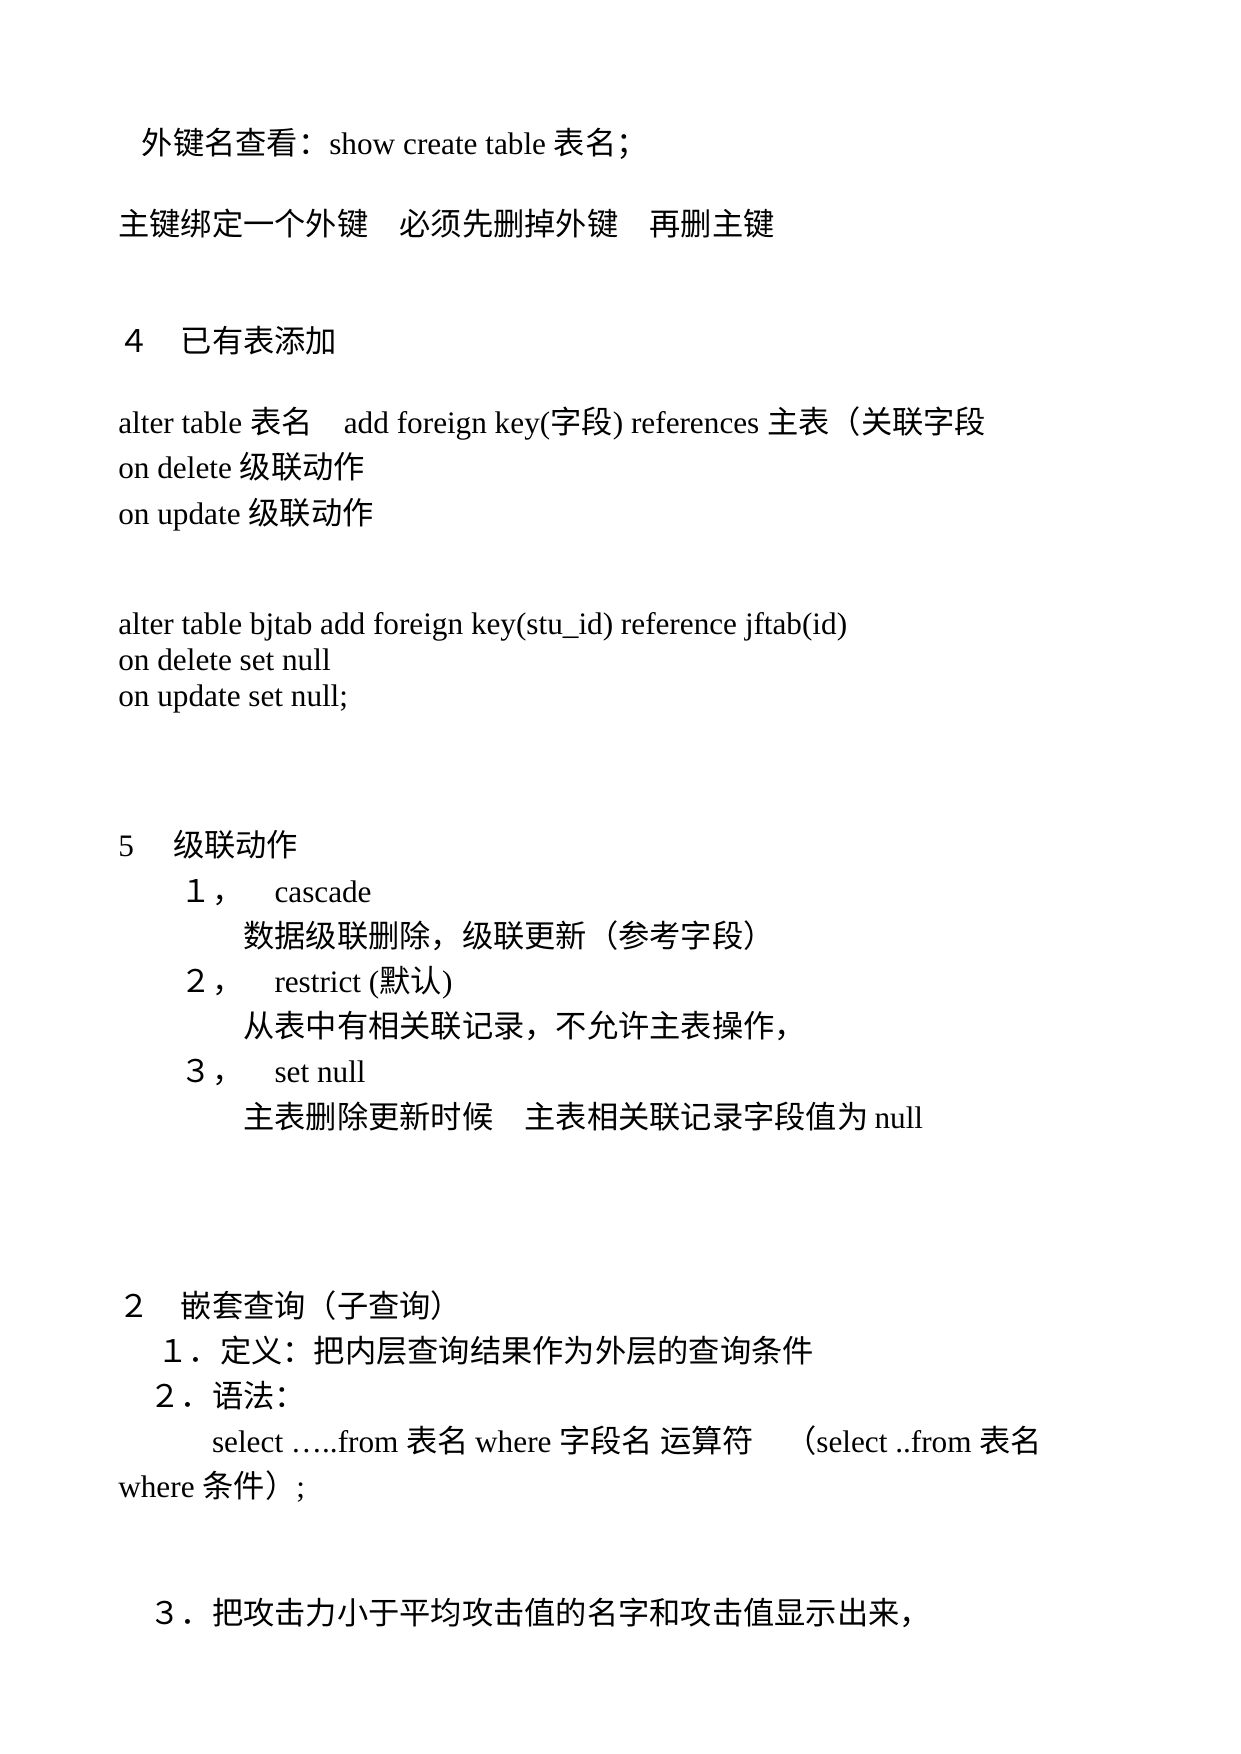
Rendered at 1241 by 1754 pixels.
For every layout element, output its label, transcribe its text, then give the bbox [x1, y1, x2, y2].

text ３．把攻击力小于平均攻击值的名字和攻击值显示出来， [118, 1588, 1122, 1633]
text 5 级联动作 [118, 821, 1122, 866]
text ２， restrict (默认) [118, 956, 1122, 1001]
text ２ 嵌套查询（子查询） [118, 1281, 1122, 1326]
text ３， set null [118, 1047, 1122, 1092]
text on delete 级联动作 [118, 443, 1122, 488]
text 数据级联删除，级联更新（参考字段） [118, 911, 1122, 956]
text on delete set null [118, 641, 1122, 677]
text alter table bjtab add foreign key(stu_id) reference jftab(id) [118, 605, 1122, 641]
text on update 级联动作 [118, 488, 1122, 533]
text １．定义：把内层查询结果作为外层的查询条件 [118, 1326, 1122, 1371]
text 外键名查看：show create table 表名； [118, 118, 1122, 163]
text 主键绑定一个外键 必须先删掉外键 再删主键 [118, 199, 1122, 244]
text 主表删除更新时候 主表相关联记录字段值为null [118, 1092, 1122, 1137]
text ４ 已有表添加 [118, 316, 1122, 362]
text on update set null; [118, 677, 1122, 713]
text alter table 表名 add foreign key(字段) references 主表（关联字段 [118, 397, 1122, 443]
text ２．语法： [118, 1371, 1122, 1416]
text 从表中有相关联记录，不允许主表操作， [118, 1001, 1122, 1047]
text １， cascade [118, 866, 1122, 911]
text select …..from 表名where 字段名 运算符 （select ..from 表名 where 条件）; [118, 1416, 1122, 1507]
